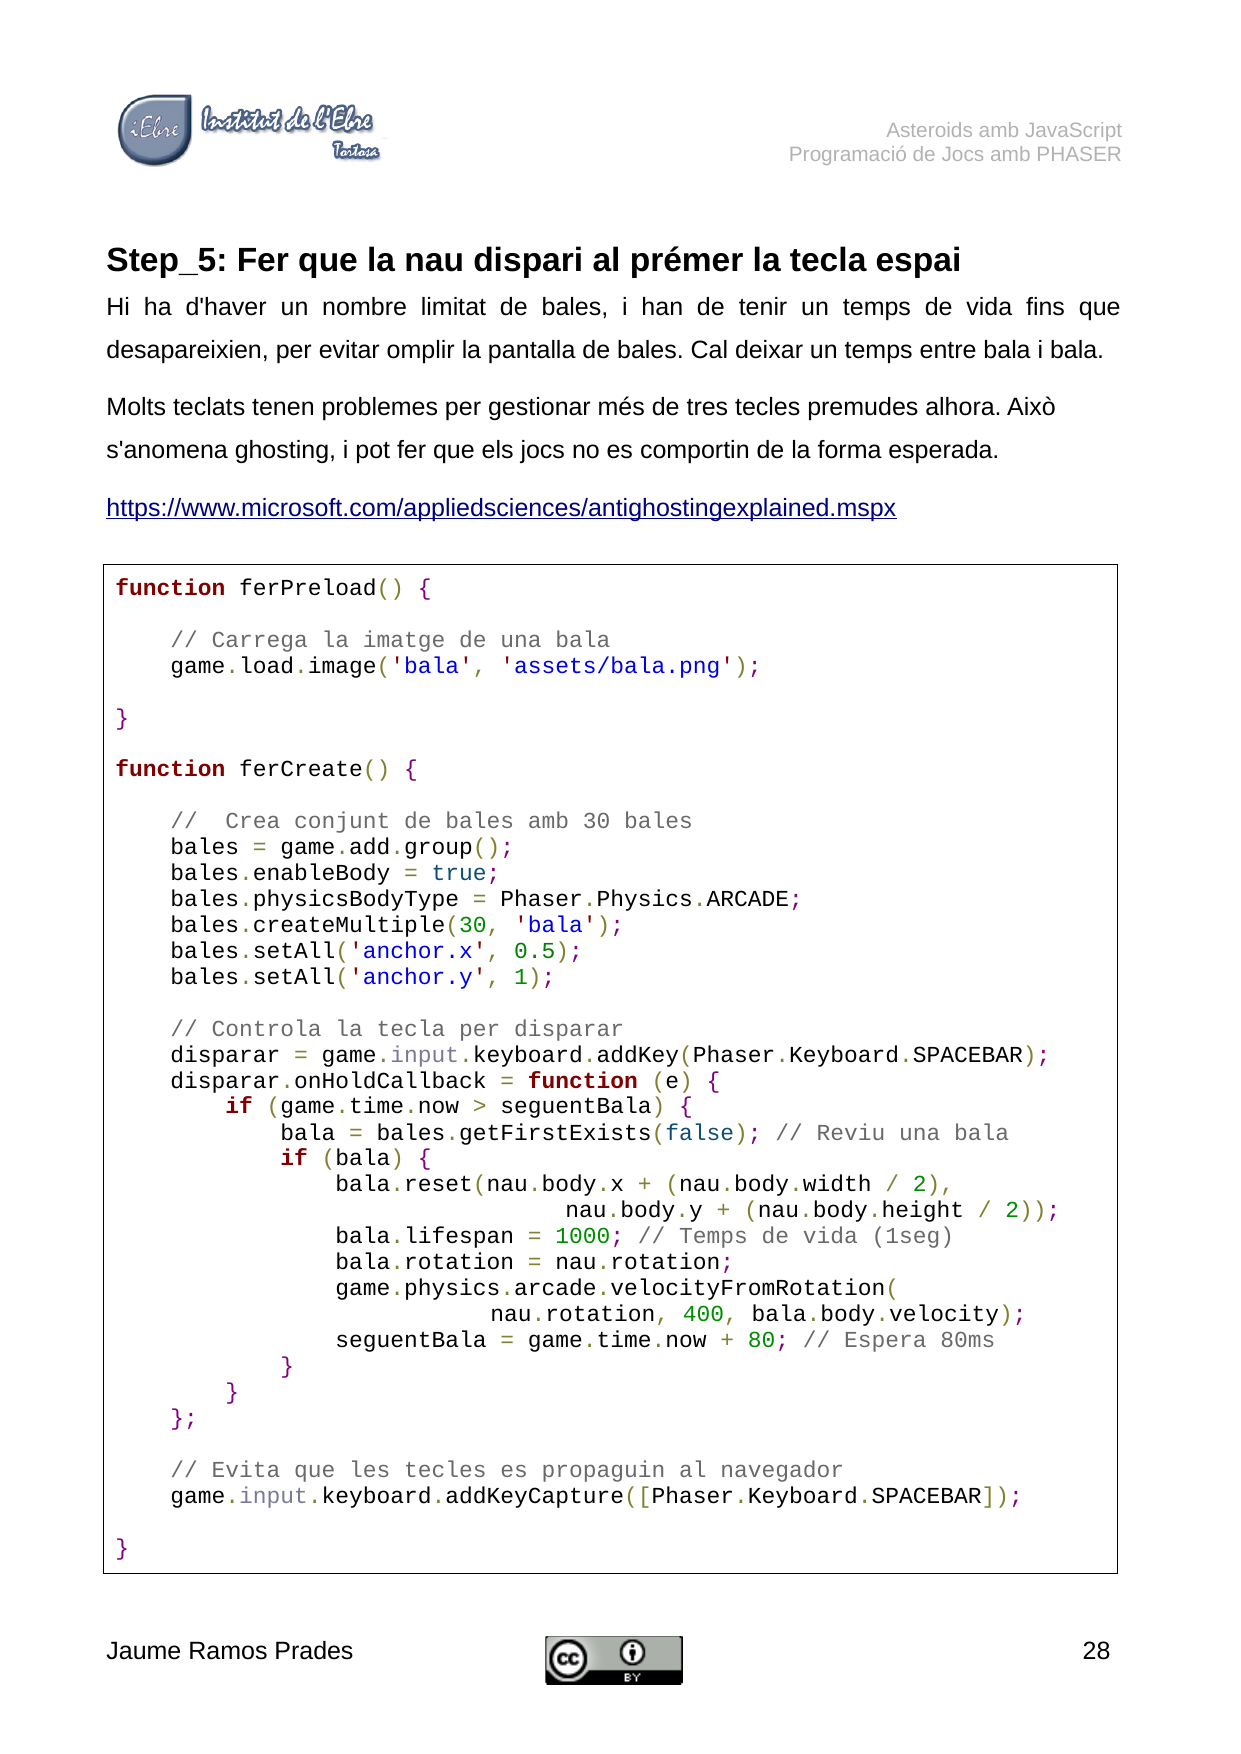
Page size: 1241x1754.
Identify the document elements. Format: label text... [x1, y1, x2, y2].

text Molts teclats tenen problemes per gestionar més de tres tecles premudes alhora. Això s'anomena ghosting, i pot fer que els jocs no es comportin de la forma esperada. [106, 392, 1122, 464]
subtitle Step_5: Fer que la nau dispari al prémer la tecla espai [106, 240, 1122, 279]
picture [106, 79, 397, 181]
text Hi ha d'haver un nombre limitat de bales, i han de tenir un temps de vida fins que desapareixien, per evitar omplir la pantalla de bales. Cal deixar un temps entre bala i bala. [106, 291, 1122, 363]
picture [545, 1636, 683, 1685]
text https://www.microsoft.com/appliedsciences/antighostingexplained.mspx [106, 493, 1122, 522]
